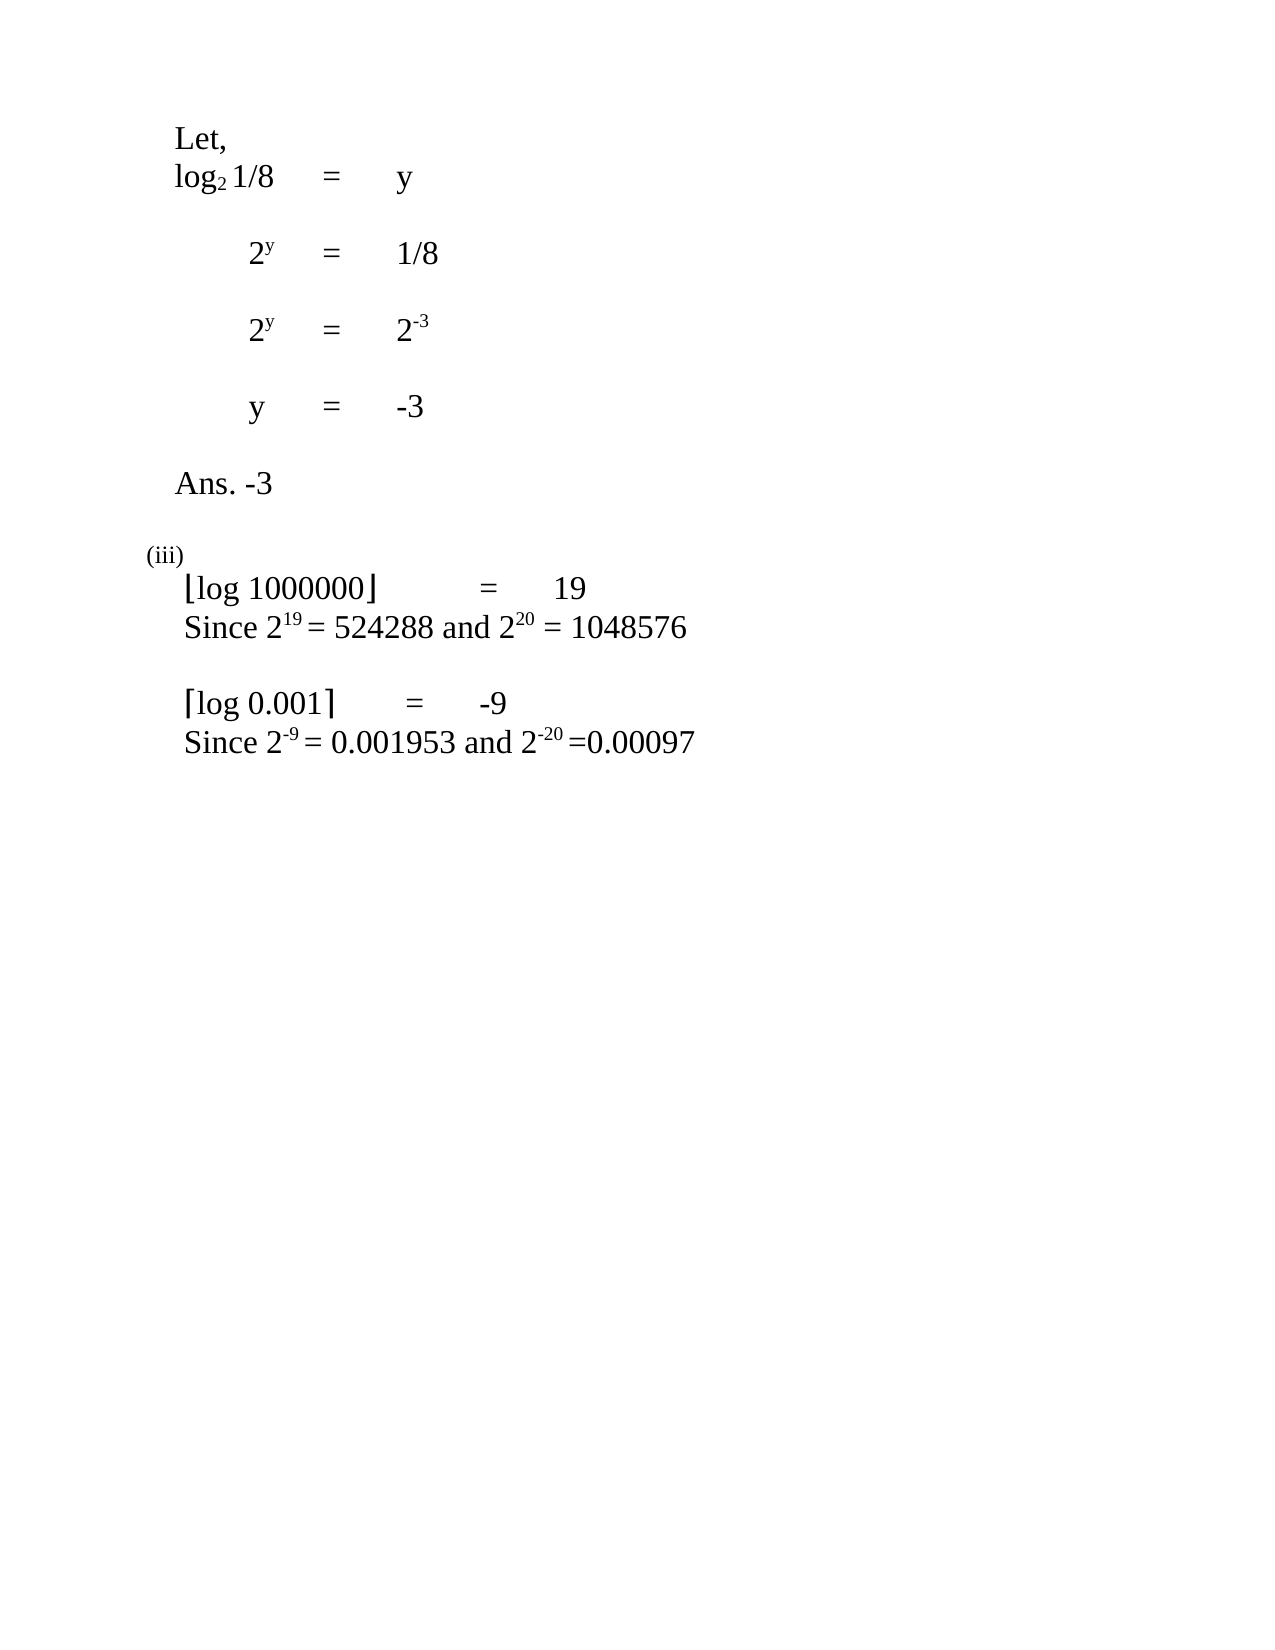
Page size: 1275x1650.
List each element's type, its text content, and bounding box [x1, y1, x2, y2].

text Since 219 = 524288 and 220 = 1048576 [184, 607, 1157, 645]
text Ans. -3 [174, 463, 1157, 501]
text (iii) [146, 540, 1157, 568]
text ⌈log 0.001⌉ = -9 [184, 683, 1157, 722]
text log2 1/8 = y [174, 156, 1157, 195]
text 2y = 1/8 [174, 233, 1157, 271]
text Let, [174, 118, 1157, 156]
text Since 2-9 = 0.001953 and 2-20 =0.00097 [184, 722, 1157, 760]
text y = -3 [174, 386, 1157, 425]
text ⌊log 1000000⌋ = 19 [184, 568, 1157, 607]
text 2y = 2-3 [174, 310, 1157, 348]
